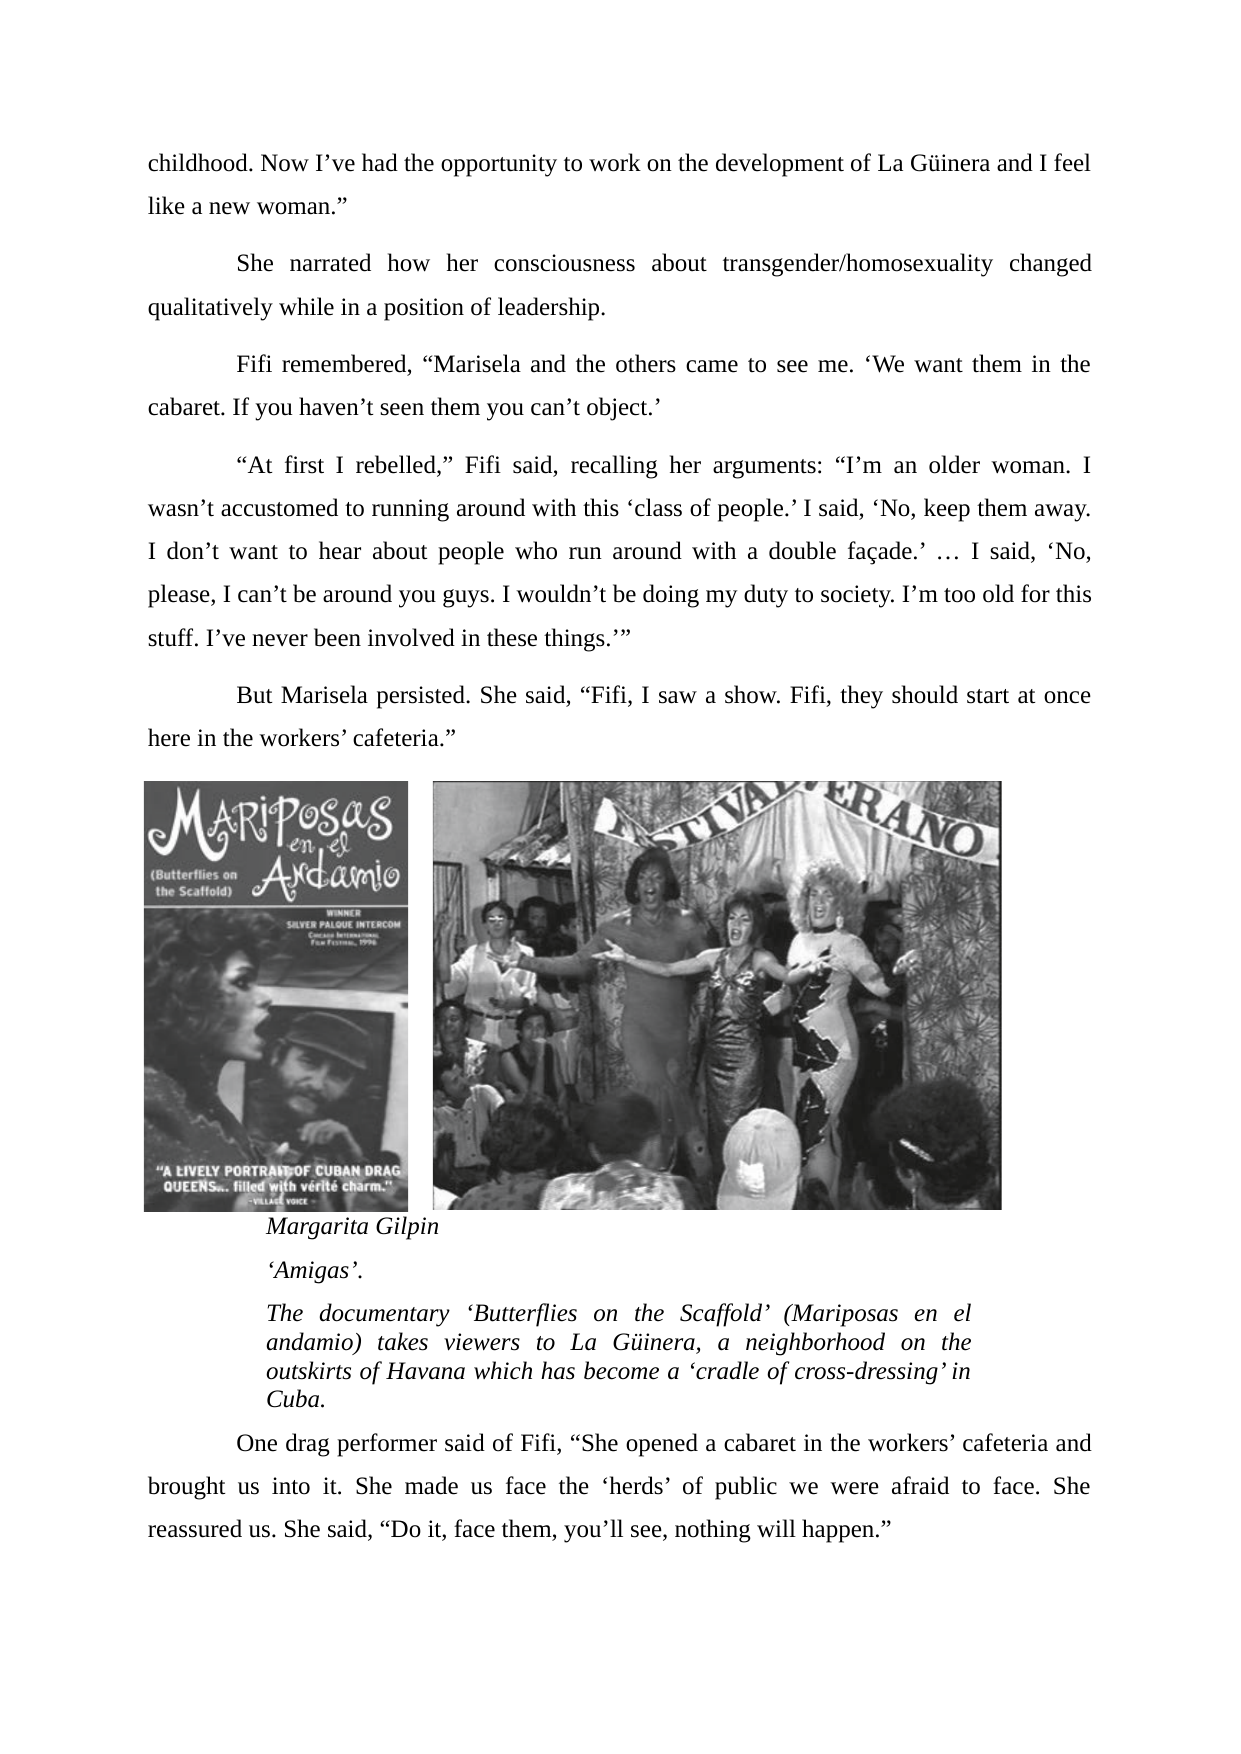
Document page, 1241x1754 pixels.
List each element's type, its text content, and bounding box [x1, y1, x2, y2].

text Margarita Gilpin [266, 781, 974, 1240]
text One drag performer said of Fifi, “She opened a cabaret in the workers’ cafeteria and brought us into it. She made us face the ‘herds’ of public we were afraid to face. She reassured us. She said, “Do it, face them, you’ll see, nothing will happen.” [148, 1428, 1093, 1543]
text The documentary ‘Butterflies on the Scaffold’ (Mariposas en el andamio) takes viewers to La Güinera, a neighborhood on the outskirts of Havana which has become a ‘cradle of cross-dressing’ in Cuba. [266, 1298, 974, 1413]
text childhood. Now I’ve had the opportunity to work on the development of La Güinera and I feel like a new woman.” [148, 148, 1093, 219]
text She narrated how her consciousness about transgender/homosexuality changed qualitatively while in a position of leadership. [148, 248, 1093, 320]
text Fifi remembered, “Marisela and the others came to see me. ‘We want them in the cabaret. If you haven’t seen them you can’t object.’ [148, 349, 1093, 421]
text “At first I rebelled,” Fifi said, recalling her arguments: “I’m an older woman. I wasn’t accustomed to running around with this ‘class of people.’ I said, ‘No, keep them away. I don’t want to hear about people who run around with a double façade.’ … I said, ‘No, please, I can’t be around you guys. I wouldn’t be doing my duty to society. I’m too old for this stuff. I’ve never been involved in these things.’” [148, 450, 1093, 651]
picture [432, 781, 1002, 1210]
picture [143, 781, 409, 1212]
text But Marisela persisted. She said, “Fifi, I saw a show. Fifi, they should start at once here in the workers’ cafeteria.” [148, 680, 1093, 752]
text ‘Amigas’. [266, 1255, 974, 1283]
